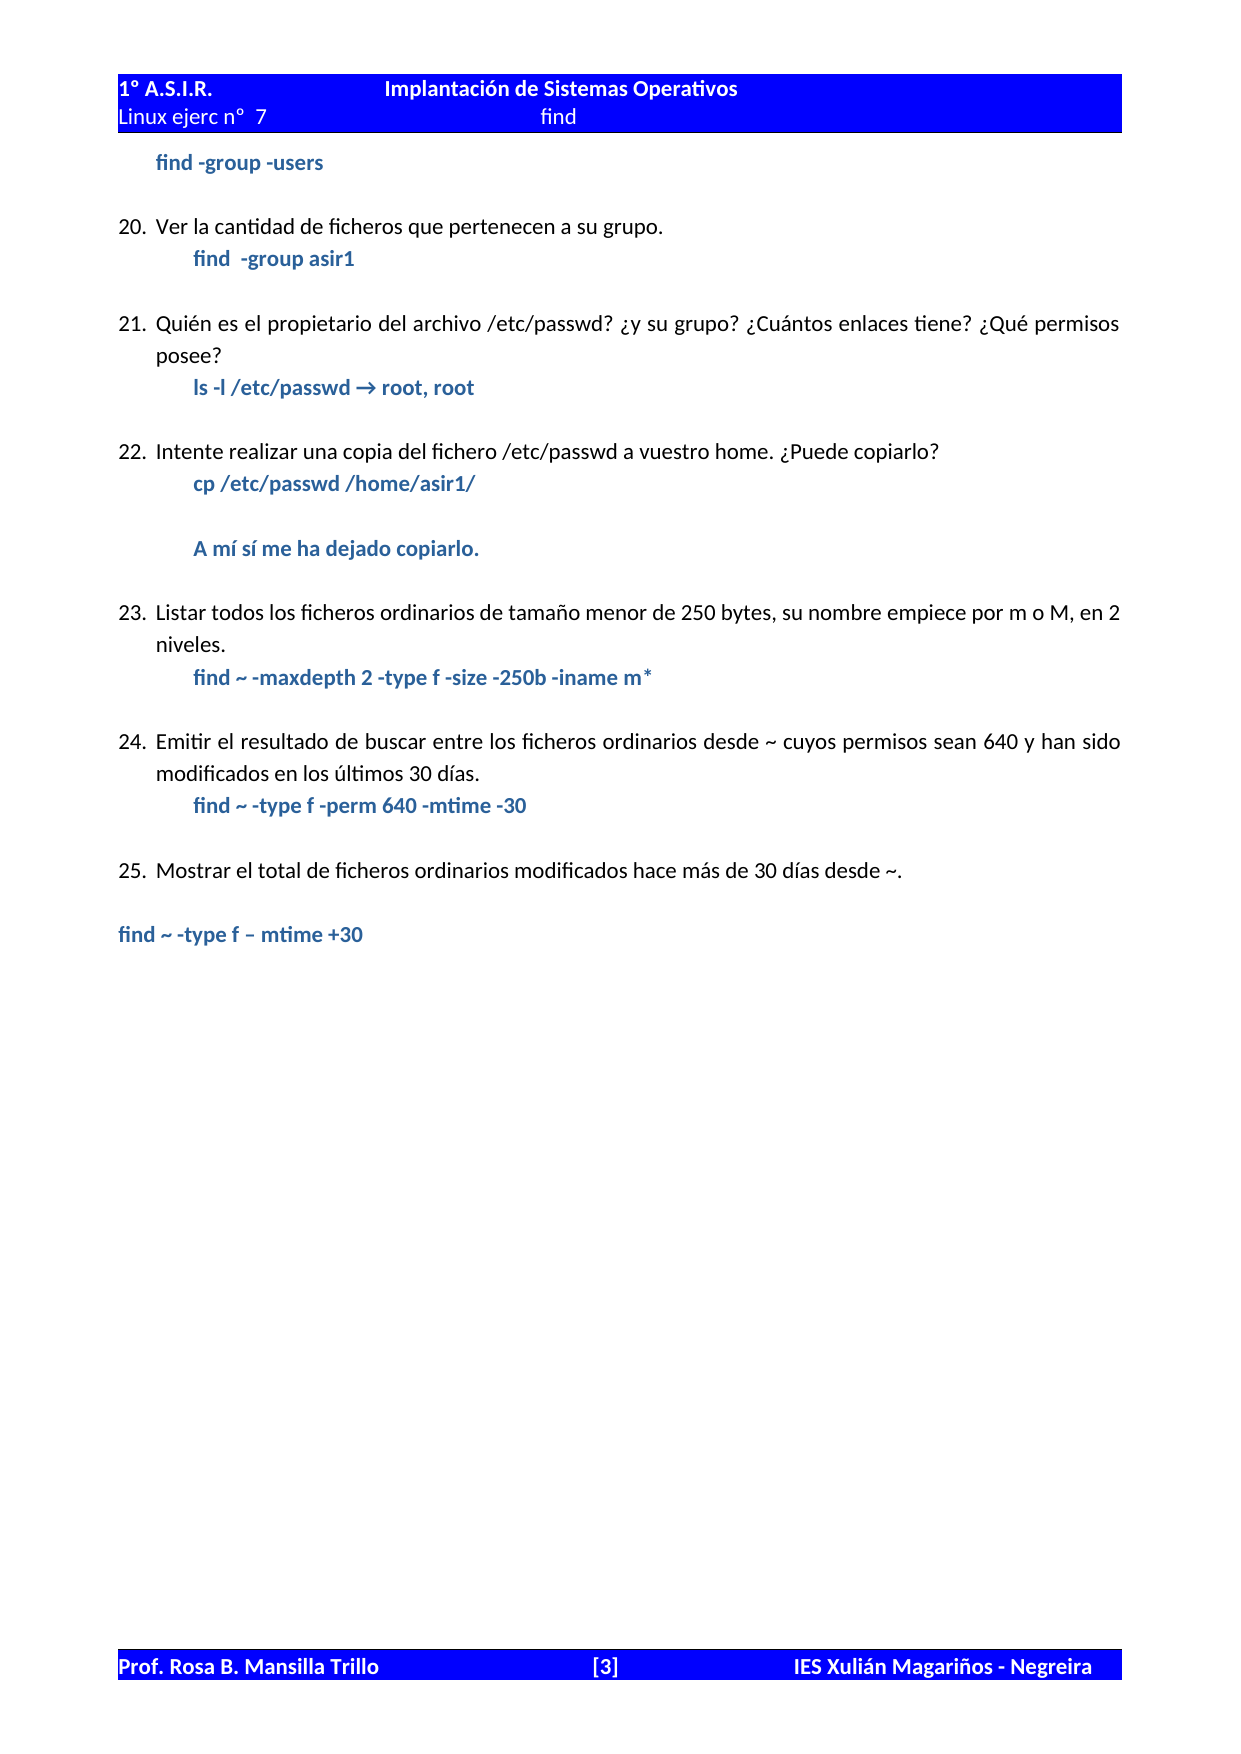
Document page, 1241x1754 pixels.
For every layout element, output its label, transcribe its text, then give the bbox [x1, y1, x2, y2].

list find -group -users [118, 148, 1122, 176]
list find ~ -maxdepth 2 -type f -size -250b -iname m* [193, 663, 1122, 691]
text find ~ -type f – mtime +30 [118, 920, 1122, 948]
list Quién es el propietario del archivo /etc/passwd? ¿y su grupo? ¿Cuántos enlaces tiene? ¿Qué permisos posee? [118, 309, 1122, 369]
list find ~ -type f -perm 640 -mtime -30 [193, 791, 1122, 819]
list Ver la cantidad de ficheros que pertenecen a su grupo. [118, 212, 1122, 240]
list find -group asir1 [193, 244, 1122, 272]
list Mostrar el total de ficheros ordinarios modificados hace más de 30 días desde ~. [118, 856, 1122, 884]
list A mí sí me ha dejado copiarlo. [193, 534, 1122, 562]
list Listar todos los ficheros ordinarios de tamaño menor de 250 bytes, su nombre empiece por m o M, en 2 niveles. [118, 598, 1122, 658]
list Intente realizar una copia del fichero /etc/passwd a vuestro home. ¿Puede copiarlo? [118, 437, 1122, 465]
list cp /etc/passwd /home/asir1/ [193, 469, 1122, 498]
list ls -l /etc/passwd → root, root [193, 373, 1122, 401]
list Emitir el resultado de buscar entre los ficheros ordinarios desde ~ cuyos permisos sean 640 y han sido modificados en los últimos 30 días. [118, 727, 1122, 787]
